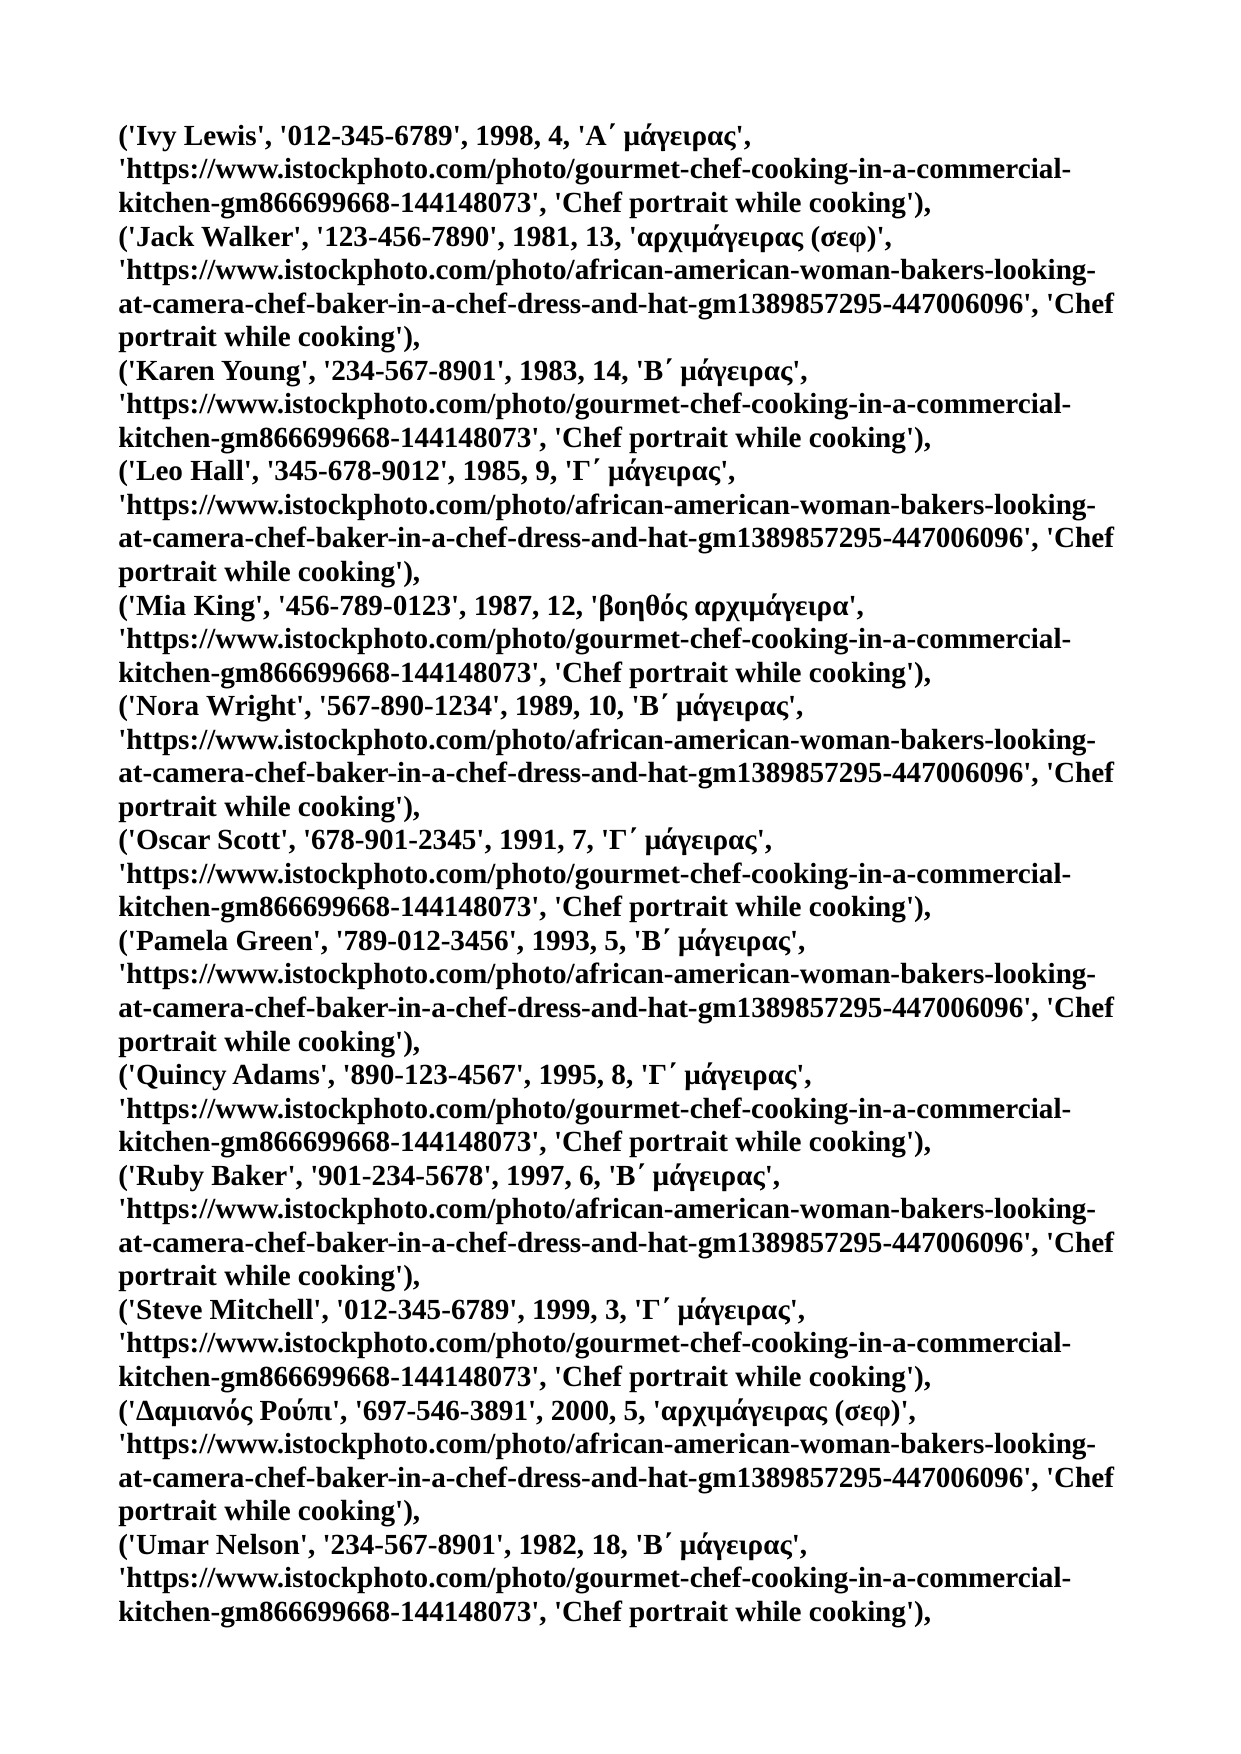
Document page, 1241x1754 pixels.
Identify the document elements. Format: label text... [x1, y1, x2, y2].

text ('Pamela Green', '789-012-3456', 1993, 5, 'Β΄ μάγειρας', 'https://www.istockphoto.com/photo/african-american-woman-bakers-looking-at-camera-chef-baker-in-a-chef-dress-and-hat-gm1389857295-447006096', 'Chef portrait while cooking'), [118, 923, 1122, 1057]
text ('Nora Wright', '567-890-1234', 1989, 10, 'Β΄ μάγειρας', 'https://www.istockphoto.com/photo/african-american-woman-bakers-looking-at-camera-chef-baker-in-a-chef-dress-and-hat-gm1389857295-447006096', 'Chef portrait while cooking'), [118, 688, 1122, 822]
text ('Leo Hall', '345-678-9012', 1985, 9, 'Γ΄ μάγειρας', 'https://www.istockphoto.com/photo/african-american-woman-bakers-looking-at-camera-chef-baker-in-a-chef-dress-and-hat-gm1389857295-447006096', 'Chef portrait while cooking'), [118, 453, 1122, 588]
text ('Quincy Adams', '890-123-4567', 1995, 8, 'Γ΄ μάγειρας', 'https://www.istockphoto.com/photo/gourmet-chef-cooking-in-a-commercial-kitchen-gm866699668-144148073', 'Chef portrait while cooking'), [118, 1057, 1122, 1158]
text ('Δαμιανός Ρούπι', '697-546-3891', 2000, 5, 'αρχιμάγειρας (σεφ)', 'https://www.istockphoto.com/photo/african-american-woman-bakers-looking-at-camera-chef-baker-in-a-chef-dress-and-hat-gm1389857295-447006096', 'Chef portrait while cooking'), [118, 1393, 1122, 1527]
text ('Mia King', '456-789-0123', 1987, 12, 'βοηθός αρχιμάγειρα', 'https://www.istockphoto.com/photo/gourmet-chef-cooking-in-a-commercial-kitchen-gm866699668-144148073', 'Chef portrait while cooking'), [118, 588, 1122, 688]
text ('Karen Young', '234-567-8901', 1983, 14, 'Β΄ μάγειρας', 'https://www.istockphoto.com/photo/gourmet-chef-cooking-in-a-commercial-kitchen-gm866699668-144148073', 'Chef portrait while cooking'), [118, 353, 1122, 453]
text ('Jack Walker', '123-456-7890', 1981, 13, 'αρχιμάγειρας (σεφ)', 'https://www.istockphoto.com/photo/african-american-woman-bakers-looking-at-camera-chef-baker-in-a-chef-dress-and-hat-gm1389857295-447006096', 'Chef portrait while cooking'), [118, 219, 1122, 353]
text ('Oscar Scott', '678-901-2345', 1991, 7, 'Γ΄ μάγειρας', 'https://www.istockphoto.com/photo/gourmet-chef-cooking-in-a-commercial-kitchen-gm866699668-144148073', 'Chef portrait while cooking'), [118, 822, 1122, 923]
text ('Umar Nelson', '234-567-8901', 1982, 18, 'Β΄ μάγειρας', 'https://www.istockphoto.com/photo/gourmet-chef-cooking-in-a-commercial-kitchen-gm866699668-144148073', 'Chef portrait while cooking'), [118, 1527, 1122, 1627]
text ('Steve Mitchell', '012-345-6789', 1999, 3, 'Γ΄ μάγειρας', 'https://www.istockphoto.com/photo/gourmet-chef-cooking-in-a-commercial-kitchen-gm866699668-144148073', 'Chef portrait while cooking'), [118, 1292, 1122, 1393]
text ('Ivy Lewis', '012-345-6789', 1998, 4, 'A΄ μάγειρας', 'https://www.istockphoto.com/photo/gourmet-chef-cooking-in-a-commercial-kitchen-gm866699668-144148073', 'Chef portrait while cooking'), [118, 118, 1122, 219]
text ('Ruby Baker', '901-234-5678', 1997, 6, 'Β΄ μάγειρας', 'https://www.istockphoto.com/photo/african-american-woman-bakers-looking-at-camera-chef-baker-in-a-chef-dress-and-hat-gm1389857295-447006096', 'Chef portrait while cooking'), [118, 1158, 1122, 1292]
